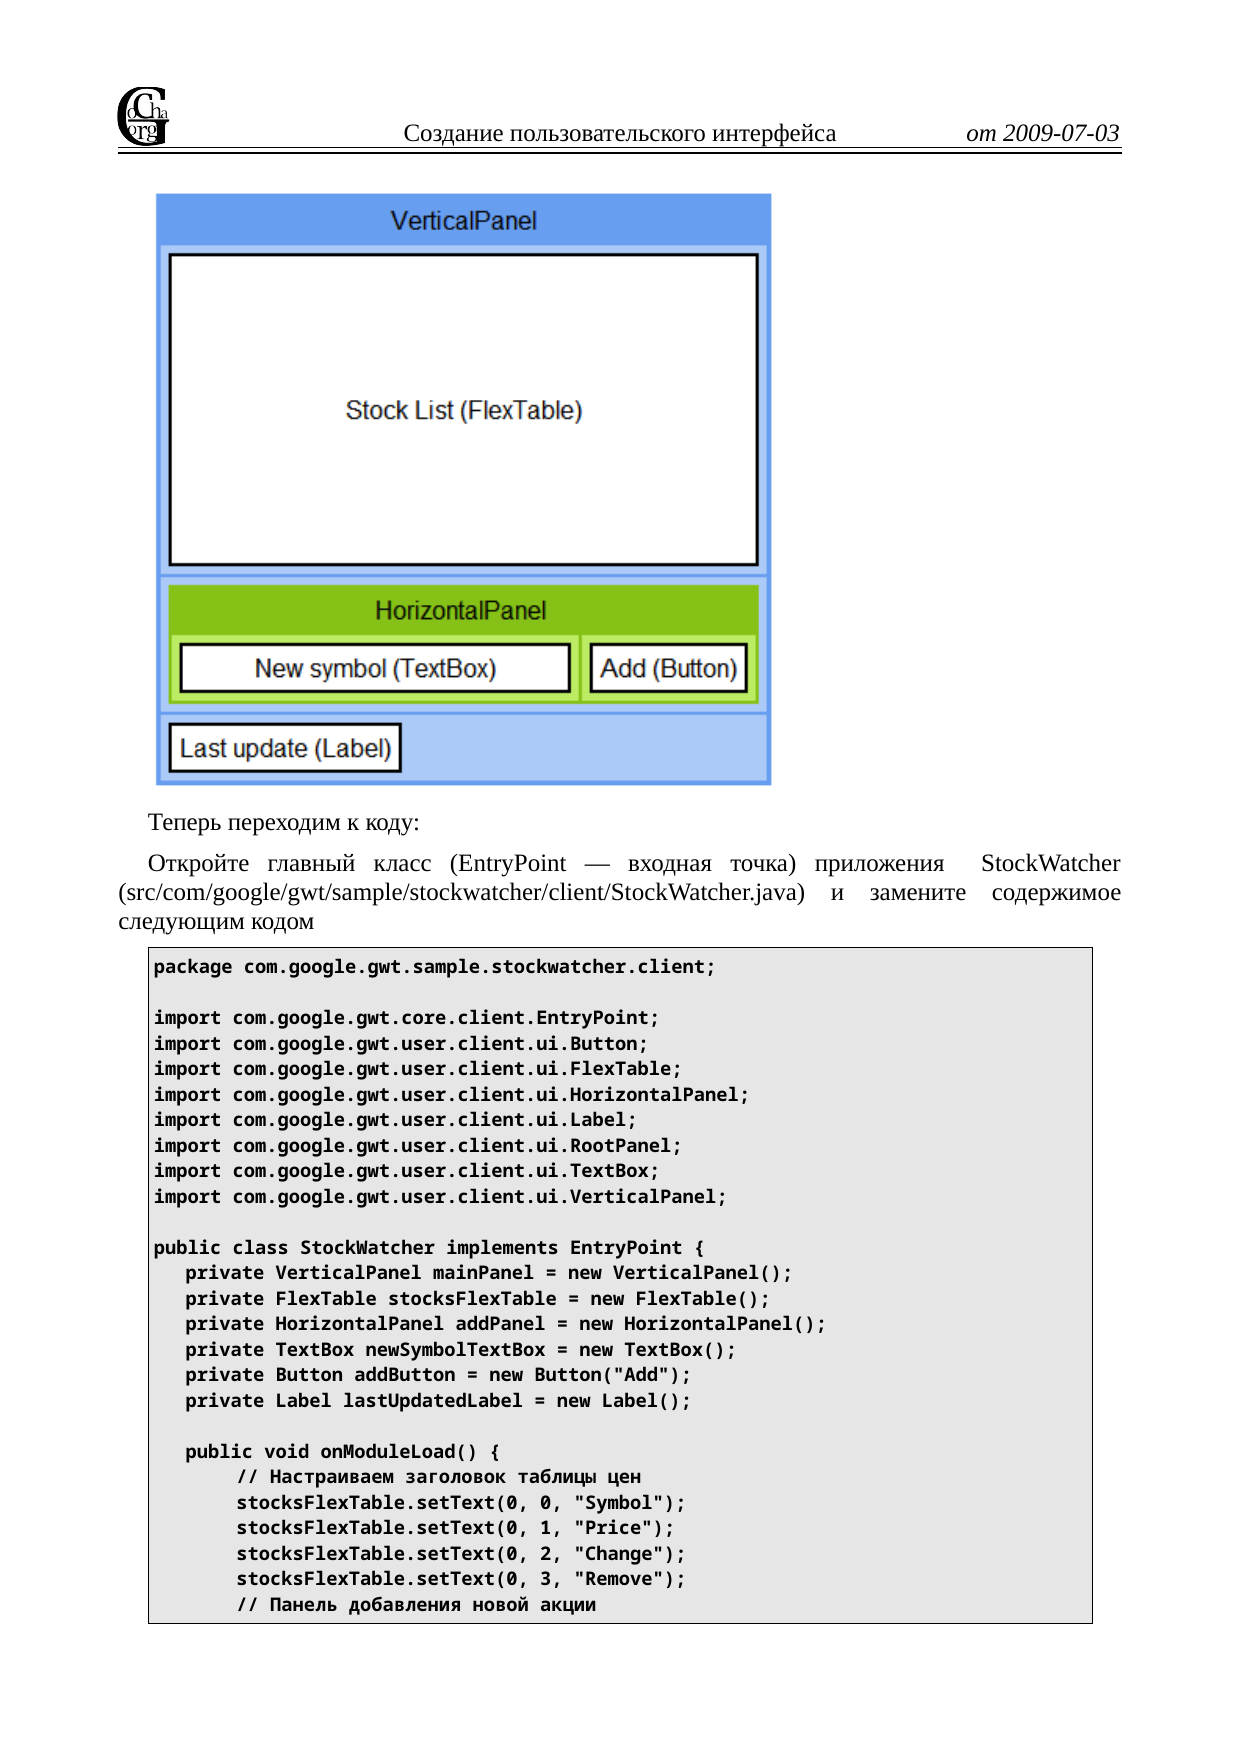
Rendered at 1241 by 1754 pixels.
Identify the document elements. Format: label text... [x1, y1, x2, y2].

text import com.google.gwt.user.client.ui.TextBox; [149, 1151, 1092, 1177]
text public void onModuleLoad() { [149, 1432, 1092, 1458]
text import com.google.gwt.core.client.EntryPoint; [149, 998, 1092, 1024]
text public class StockWatcher implements EntryPoint { [149, 1228, 1092, 1253]
text stocksFlexTable.setText(0, 2, "Change"); [149, 1534, 1092, 1560]
text import com.google.gwt.user.client.ui.HorizontalPanel; [149, 1075, 1092, 1100]
text import com.google.gwt.user.client.ui.RootPanel; [149, 1126, 1092, 1151]
text stocksFlexTable.setText(0, 1, "Price"); [149, 1509, 1092, 1534]
text private TextBox newSymbolTextBox = new TextBox(); [149, 1330, 1092, 1356]
text private Label lastUpdatedLabel = new Label(); [149, 1381, 1092, 1407]
text import com.google.gwt.user.client.ui.Label; [149, 1100, 1092, 1126]
picture [117, 87, 170, 146]
text import com.google.gwt.user.client.ui.Button; [149, 1024, 1092, 1049]
text // Настраиваем заголовок таблицы цен [149, 1458, 1092, 1483]
text import com.google.gwt.user.client.ui.FlexTable; [149, 1049, 1092, 1075]
picture [147, 183, 781, 795]
text stocksFlexTable.setText(0, 0, "Symbol"); [149, 1483, 1092, 1509]
text private Button addButton = new Button("Add"); [149, 1356, 1092, 1381]
text private VerticalPanel mainPanel = new VerticalPanel(); [149, 1253, 1092, 1279]
text import com.google.gwt.user.client.ui.VerticalPanel; [149, 1177, 1092, 1202]
text Откройте главный класс (EntryPoint — входная точка) приложения StockWatcher (src/com/google/gwt/sample/stockwatcher/client/StockWatcher.java) и замените содержимое следующим кодом [118, 848, 1122, 935]
text Теперь переходим к коду: [118, 807, 1122, 836]
text // Панель добавления новой акции [149, 1585, 1092, 1623]
text stocksFlexTable.setText(0, 3, "Remove"); [149, 1560, 1092, 1585]
text private FlexTable stocksFlexTable = new FlexTable(); [149, 1279, 1092, 1304]
text package com.google.gwt.sample.stockwatcher.client; [149, 948, 1092, 973]
text private HorizontalPanel addPanel = new HorizontalPanel(); [149, 1304, 1092, 1330]
